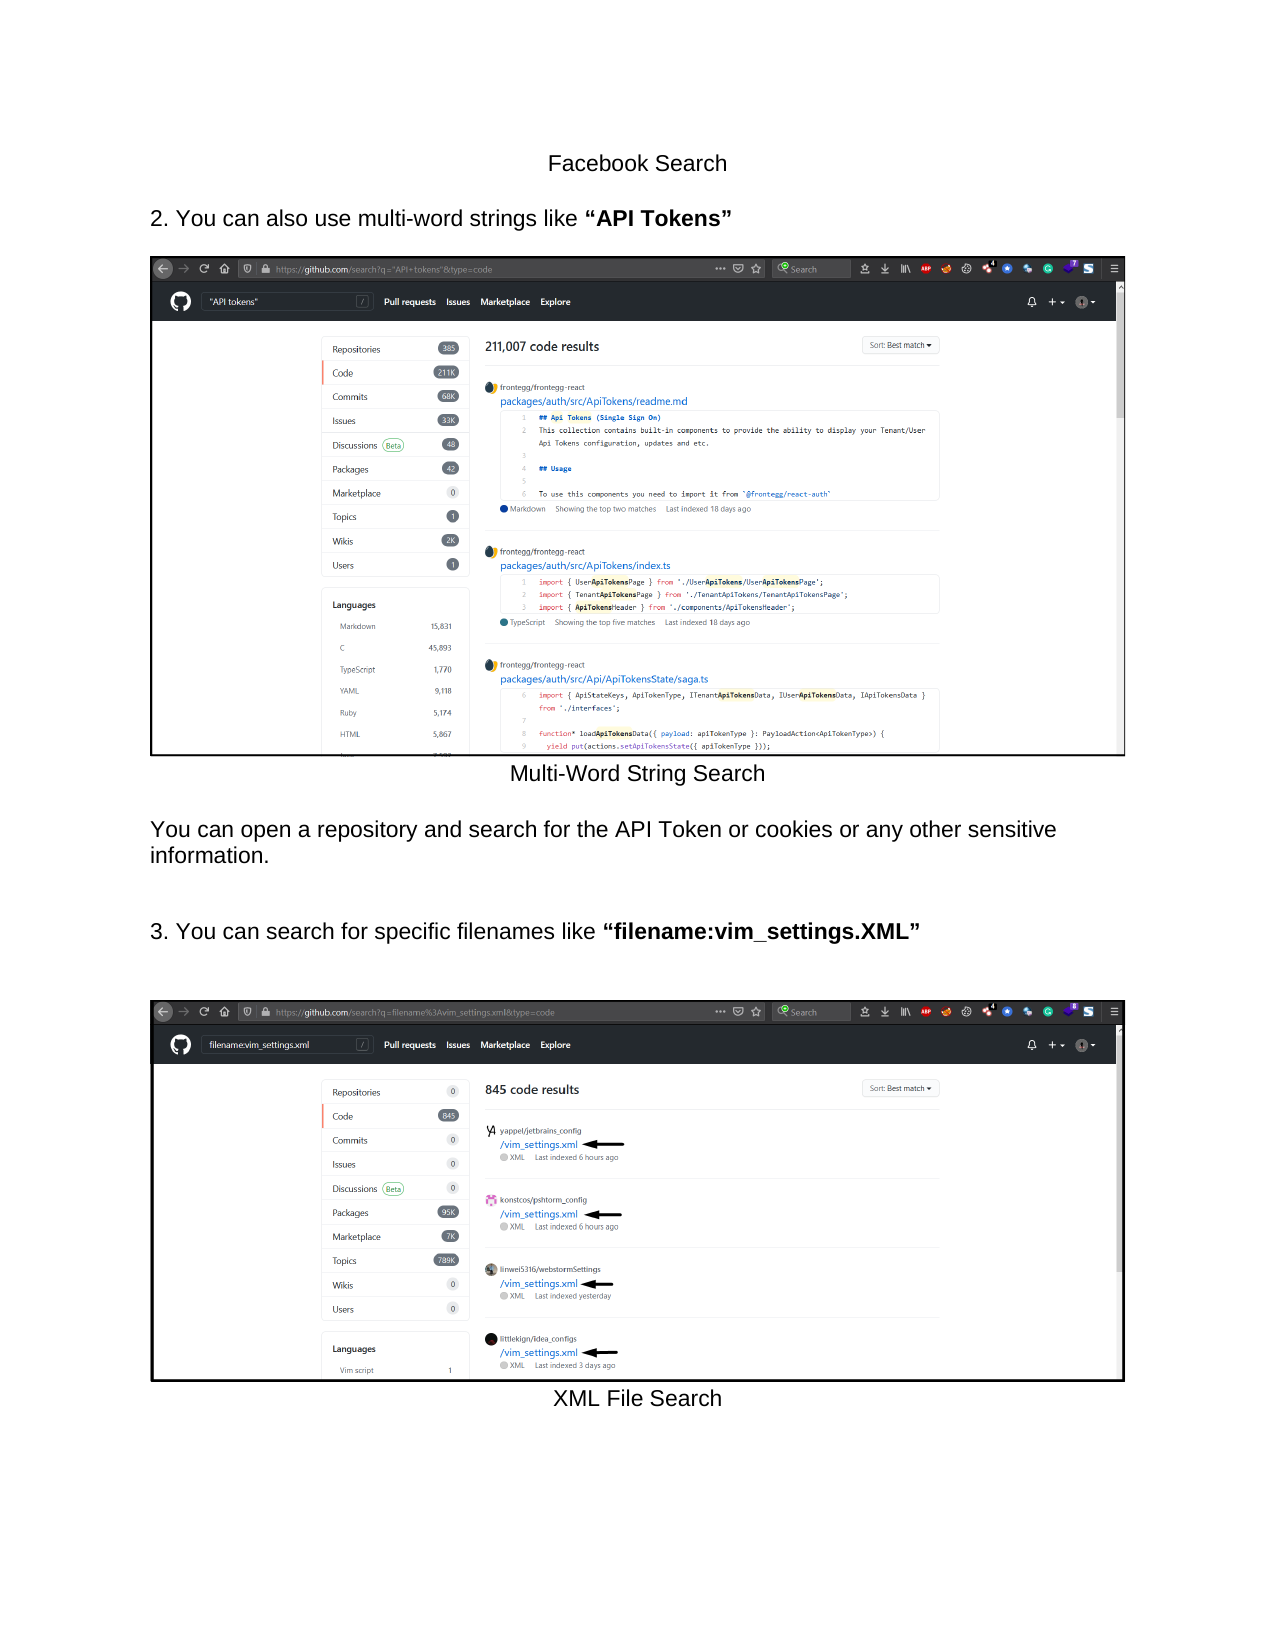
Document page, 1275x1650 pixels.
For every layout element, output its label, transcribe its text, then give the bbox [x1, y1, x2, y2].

text You can open a repository and search for the API Token or cookies or any other sensitive information. [150, 816, 1125, 868]
text 3. You can search for specific filenames like “filename:vim_settings.XML” [150, 918, 1125, 945]
text Facebook Search [150, 150, 1125, 176]
text XML File Search [150, 1385, 1125, 1411]
text Multi-Word String Search [150, 760, 1125, 787]
text 2. You can also use multi-word strings like “API Tokens” [150, 205, 1125, 232]
